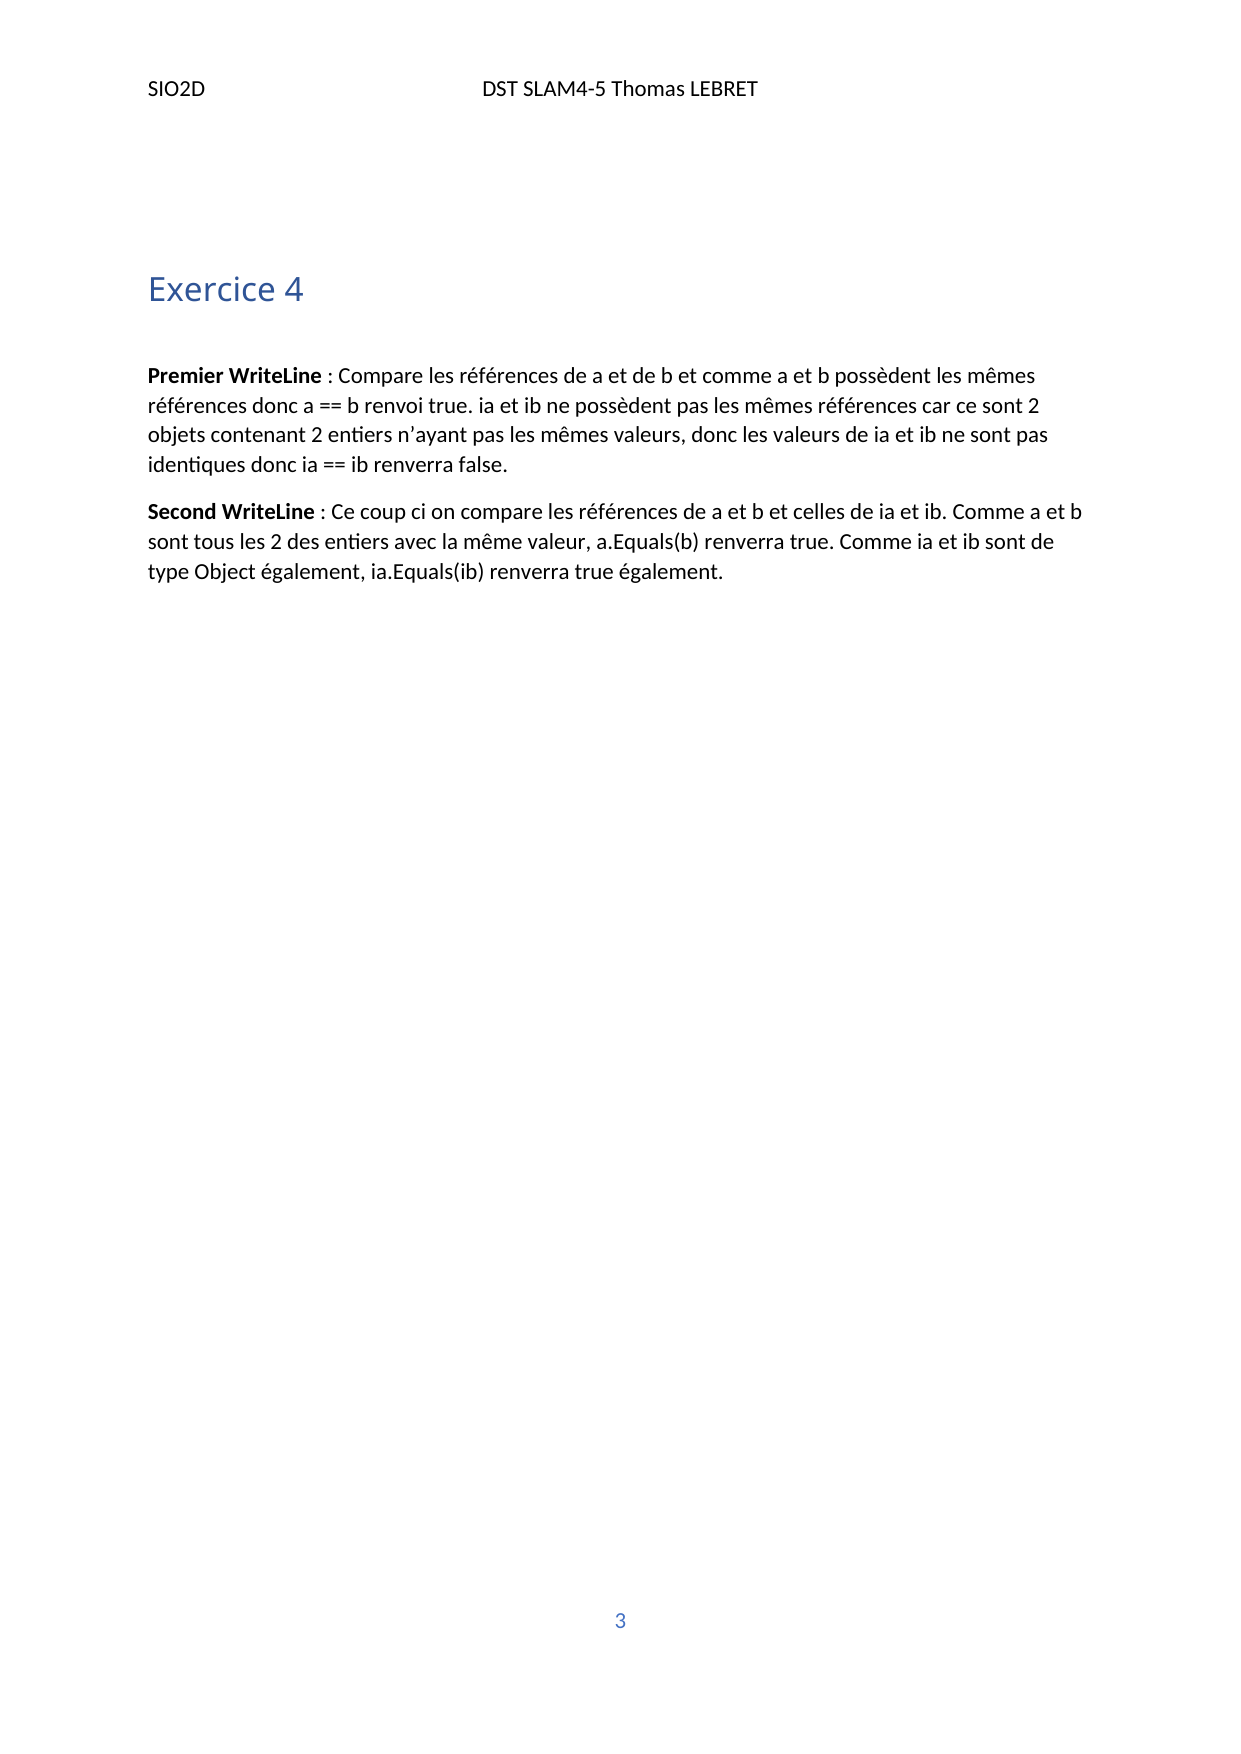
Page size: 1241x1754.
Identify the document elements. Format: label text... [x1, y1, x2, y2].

text Second WriteLine : Ce coup ci on compare les références de a et b et celles de ia et ib. Comme a et b sont tous les 2 des entiers avec la même valeur, a.Equals(b) renverra true. Comme ia et ib sont de type Object également, ia.Equals(ib) renverra true également. [148, 497, 1093, 585]
text Premier WriteLine : Compare les références de a et de b et comme a et b possèdent les mêmes références donc a == b renvoi true. ia et ib ne possèdent pas les mêmes références car ce sont 2 objets contenant 2 entiers n’ayant pas les mêmes valeurs, donc les valeurs de ia et ib ne sont pas identiques donc ia == ib renverra false. [148, 361, 1093, 478]
subtitle Exercice 4 [148, 266, 1093, 311]
